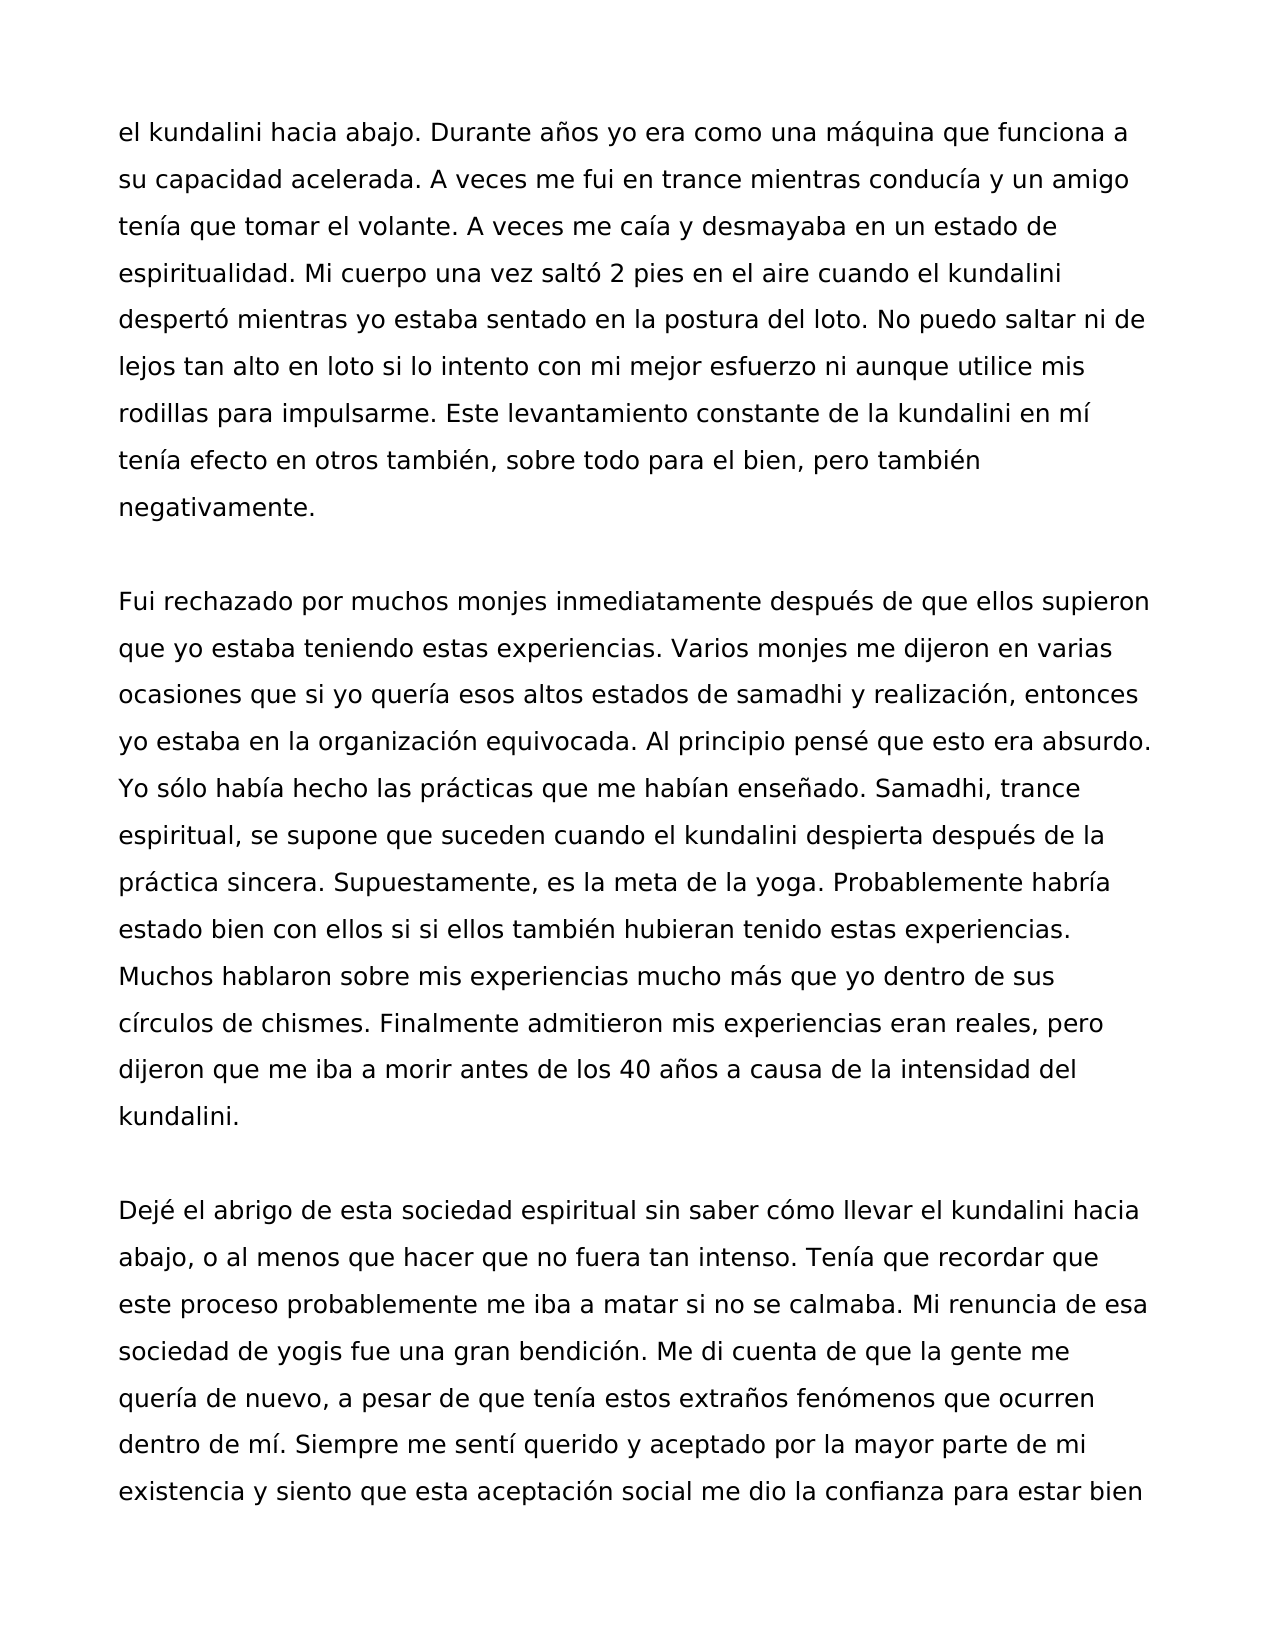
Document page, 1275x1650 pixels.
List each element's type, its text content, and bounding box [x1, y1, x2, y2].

text el kundalini hacia abajo. Durante años yo era como una máquina que funciona a su capacidad acelerada. A veces me fui en trance mientras conducía y un amigo tenía que tomar el volante. A veces me caía y desmayaba en un estado de espiritualidad. Mi cuerpo una vez saltó 2 pies en el aire cuando el kundalini despertó mientras yo estaba sentado en la postura del loto. No puedo saltar ni de lejos tan alto en loto si lo intento con mi mejor esfuerzo ni aunque utilice mis rodillas para impulsarme. Este levantamiento constante de la kundalini en mí tenía efecto en otros también, sobre todo para el bien, pero también negativamente. Fui rechazado por muchos monjes inmediatamente después de que ellos supieron que yo estaba teniendo estas experiencias. Varios monjes me dijeron en varias ocasiones que si yo quería esos altos estados de samadhi y realización, entonces yo estaba en la organización equivocada. Al principio pensé que esto era absurdo. Yo sólo había hecho las prácticas que me habían enseñado. Samadhi, trance espiritual, se supone que suceden cuando el kundalini despierta después de la práctica sincera. Supuestamente, es la meta de la yoga. Probablemente habría estado bien con ellos si si ellos también hubieran tenido estas experiencias. Muchos hablaron sobre mis experiencias mucho más que yo dentro de sus círculos de chismes. Finalmente admitieron mis experiencias eran reales, pero dijeron que me iba a morir antes de los 40 años a causa de la intensidad del kundalini. Dejé el abrigo de esta sociedad espiritual sin saber cómo llevar el kundalini hacia abajo, o al menos que hacer que no fuera tan intenso. Tenía que recordar que este proceso probablemente me iba a matar si no se calmaba. Mi renuncia de esa sociedad de yogis fue una gran bendición. Me di cuenta de que la gente me quería de nuevo, a pesar de que tenía estos extraños fenómenos que ocurren dentro de mí. Siempre me sentí querido y aceptado por la mayor parte de mi existencia y siento que esta aceptación social me dio la confianza para estar bien [118, 118, 1157, 1507]
